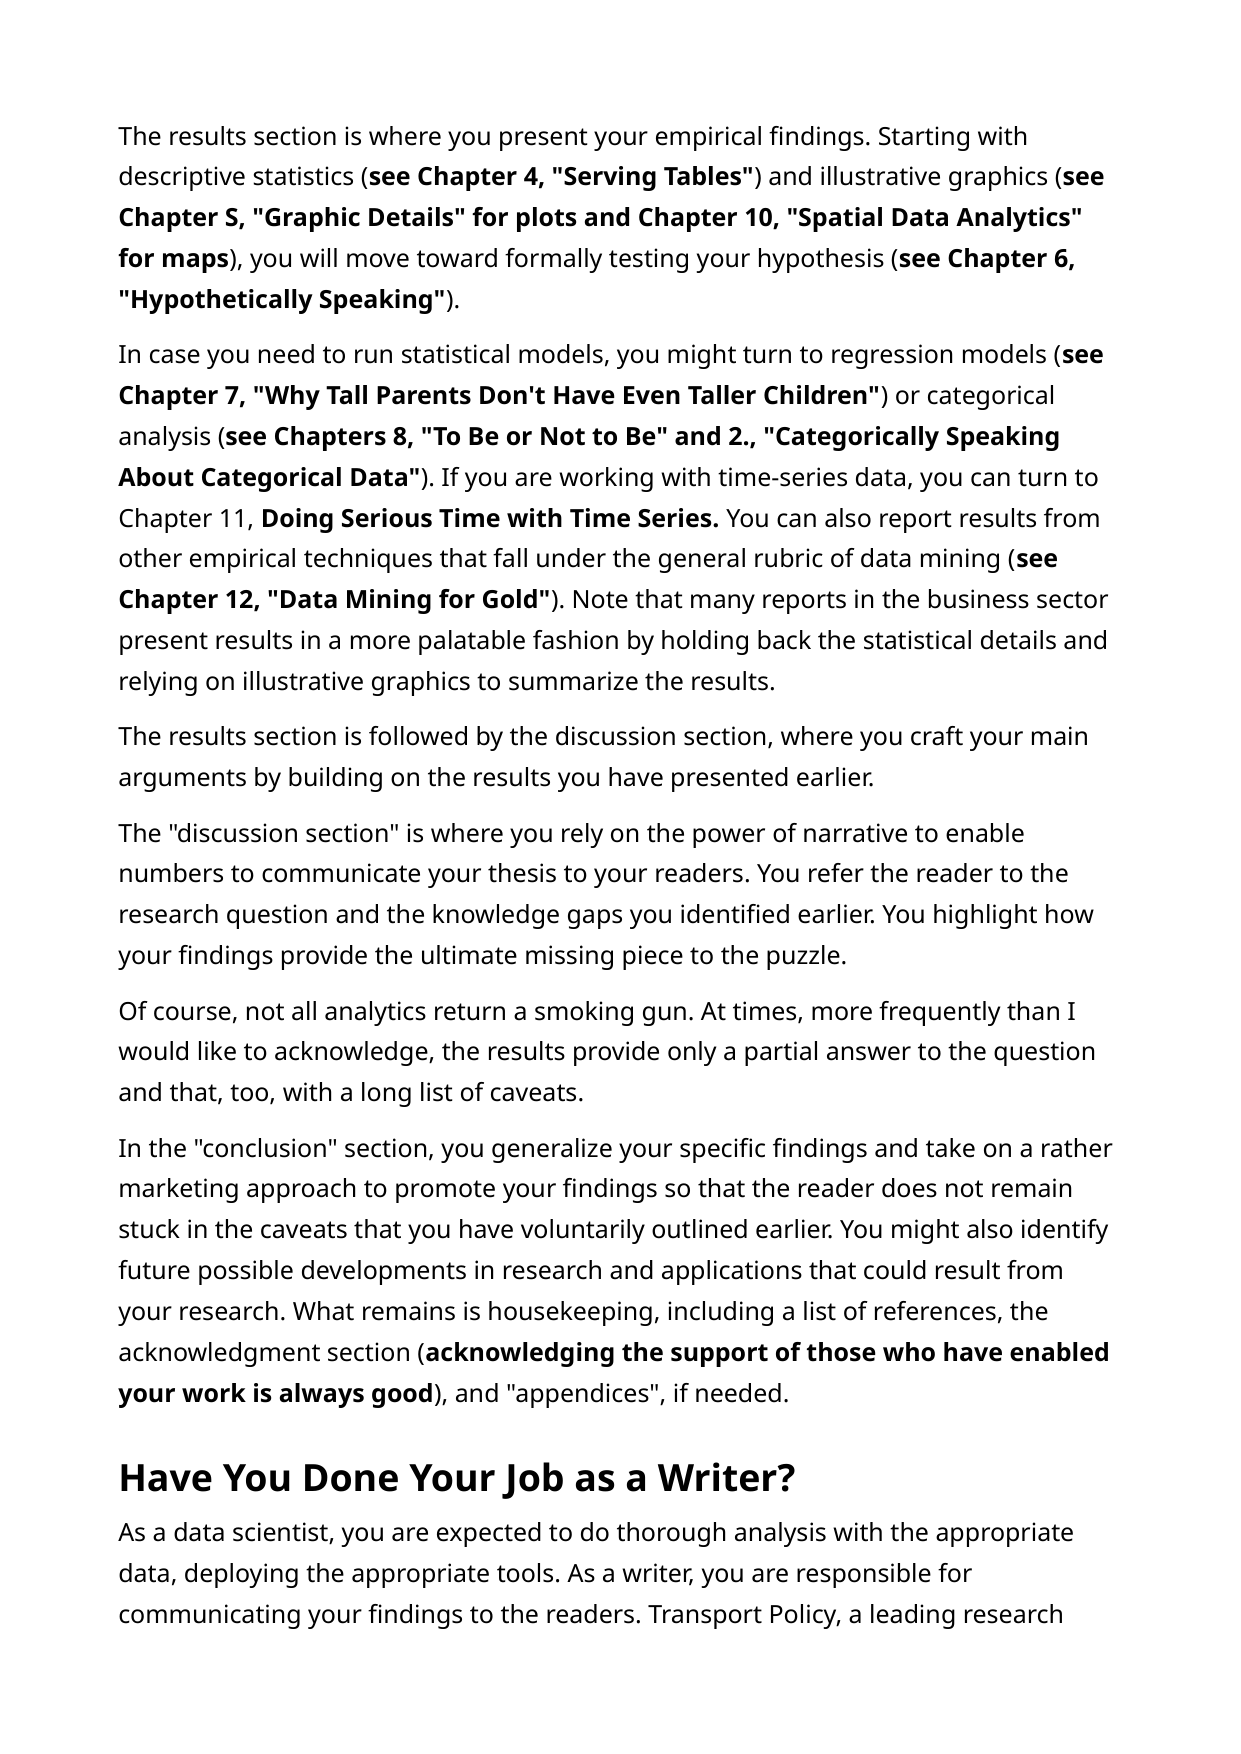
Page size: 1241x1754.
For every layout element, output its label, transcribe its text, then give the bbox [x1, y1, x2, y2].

text The "discussion section" is where you rely on the power of narrative to enable numbers to communicate your thesis to your readers. You refer the reader to the research question and the knowledge gaps you identified earlier. You highlight how your findings provide the ultimate missing piece to the puzzle. [118, 815, 1122, 972]
text In case you need to run statistical models, you might turn to regression models (see Chapter 7, "Why Tall Parents Don't Have Even Taller Children") or categorical analysis (see Chapters 8, "To Be or Not to Be" and 2., "Categorically Speaking About Categorical Data"). If you are working with time-series data, you can turn to Chapter 11, Doing Serious Time with Time Series. You can also report results from other empirical techniques that fall under the general rubric of data mining (see Chapter 12, "Data Mining for Gold"). Note that many reports in the business sector present results in a more palatable fashion by holding back the statistical details and relying on illustrative graphics to summarize the results. [118, 337, 1122, 698]
text The results section is where you present your empirical findings. Starting with descriptive statistics (see Chapter 4, "Serving Tables") and illustrative graphics (see Chapter S, "Graphic Details" for plots and Chapter 10, "Spatial Data Analytics" for maps), you will move toward formally testing your hypothesis (see Chapter 6, "Hypothetically Speaking"). [118, 118, 1122, 316]
text As a data scientist, you are expected to do thorough analysis with the appropriate data, deploying the appropriate tools. As a writer, you are responsible for communicating your findings to the readers. Transport Policy, a leading research [118, 1515, 1122, 1631]
subtitle Have You Done Your Job as a Writer? [118, 1451, 1122, 1502]
text Of course, not all analytics return a smoking gun. At times, more frequently than I would like to acknowledge, the results provide only a partial answer to the question and that, too, with a long list of caveats. [118, 993, 1122, 1109]
text The results section is followed by the discussion section, where you craft your main arguments by building on the results you have presented earlier. [118, 719, 1122, 794]
text In the "conclusion" section, you generalize your specific findings and take on a rather marketing approach to promote your findings so that the reader does not remain stuck in the caveats that you have voluntarily outlined earlier. You might also identify future possible developments in research and applications that could result from your research. What remains is housekeeping, including a list of references, the acknowledgment section (acknowledging the support of those who have enabled your work is always good), and "appendices", if needed. [118, 1130, 1122, 1409]
